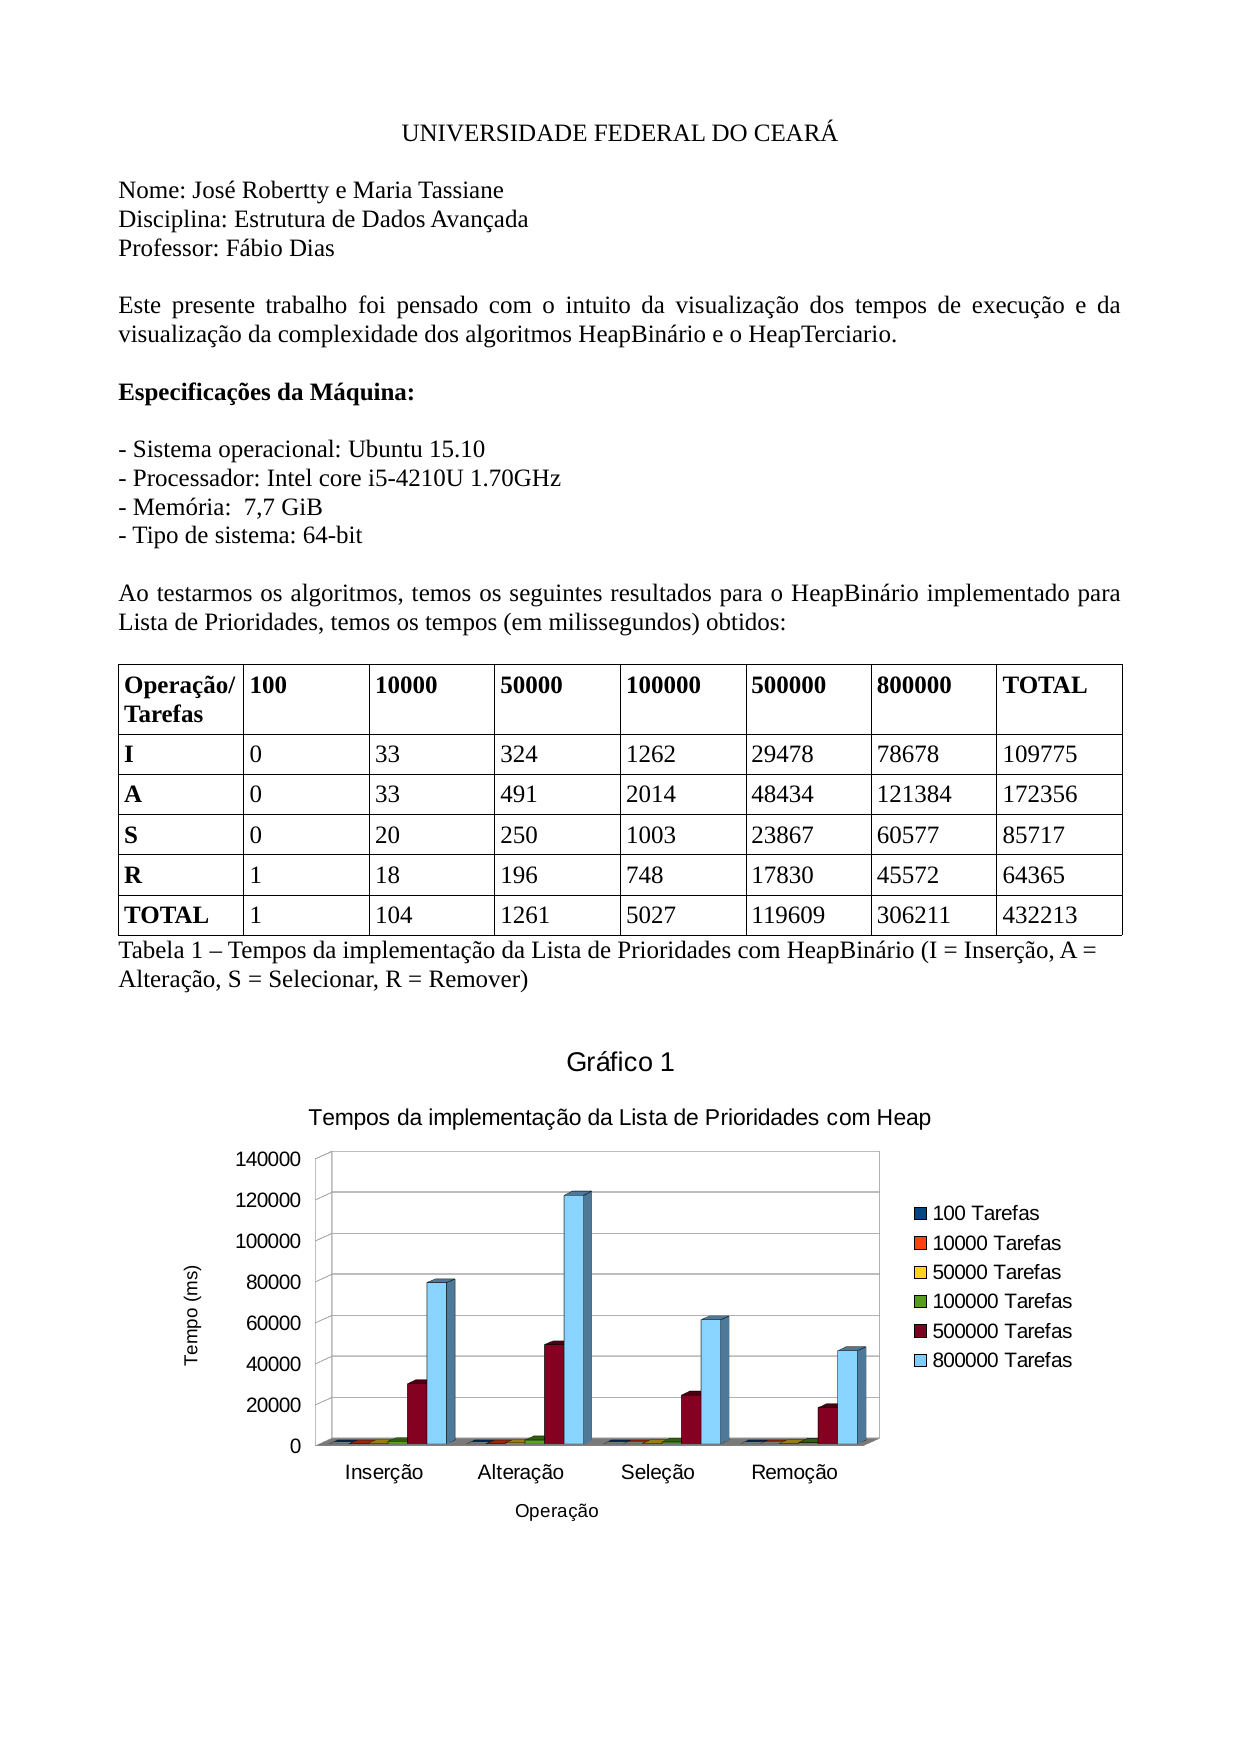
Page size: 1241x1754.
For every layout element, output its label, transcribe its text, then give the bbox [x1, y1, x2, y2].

table_cell 1 [244, 855, 369, 895]
table_header 100000 [621, 665, 746, 733]
table_cell 33 [370, 775, 494, 814]
table_cell S [119, 815, 243, 854]
table_cell 78678 [872, 735, 996, 774]
table_header Operação/Tarefas [119, 665, 243, 733]
text Nome: José Robertty e Maria Tassiane [118, 176, 1122, 204]
table_cell 5027 [621, 896, 746, 935]
table_cell 172356 [997, 775, 1122, 814]
table_cell 20 [370, 815, 494, 854]
table_cell 23867 [747, 815, 871, 854]
table_cell 324 [495, 735, 620, 774]
table_cell TOTAL [119, 896, 243, 935]
table_cell I [119, 735, 243, 774]
table_cell 121384 [872, 775, 996, 814]
table_cell A [119, 775, 243, 814]
table_cell 33 [370, 735, 494, 774]
table_header 10000 [370, 665, 494, 733]
table_cell 45572 [872, 855, 996, 895]
text Este presente trabalho foi pensado com o intuito da visualização dos tempos de execução e da visualização da complexidade dos algoritmos HeapBinário e o HeapTerciario. [118, 291, 1122, 348]
table_cell 17830 [747, 855, 871, 895]
table_header TOTAL [997, 665, 1122, 733]
table_header 50000 [495, 665, 620, 733]
table_cell 29478 [747, 735, 871, 774]
text UNIVERSIDADE FEDERAL DO CEARÁ [118, 118, 1122, 147]
table_cell 0 [244, 775, 369, 814]
text Ao testarmos os algoritmos, temos os seguintes resultados para o HeapBinário implementado para Lista de Prioridades, temos os tempos (em milissegundos) obtidos: [118, 578, 1122, 636]
text Disciplina: Estrutura de Dados Avançada [118, 204, 1122, 233]
table_cell 1262 [621, 735, 746, 774]
text Especificações da Máquina: [118, 377, 1122, 406]
table_cell 85717 [997, 815, 1122, 854]
table_cell 48434 [747, 775, 871, 814]
table_cell 18 [370, 855, 494, 895]
table_header 800000 [872, 665, 996, 733]
table_header 500000 [747, 665, 871, 733]
table_cell 748 [621, 855, 746, 895]
table_cell 60577 [872, 815, 996, 854]
text - Memória: 7,7 GiB [118, 492, 1122, 521]
table_header 100 [244, 665, 369, 733]
text Professor: Fábio Dias [118, 233, 1122, 262]
table_cell 250 [495, 815, 620, 854]
table_cell 1003 [621, 815, 746, 854]
table_cell 1 [244, 896, 369, 935]
table_cell 119609 [747, 896, 871, 935]
table_cell R [119, 855, 243, 895]
table_cell 0 [244, 815, 369, 854]
table_cell 64365 [997, 855, 1122, 895]
text - Processador: Intel core i5-4210U 1.70GHz [118, 463, 1122, 492]
table_cell 109775 [997, 735, 1122, 774]
text - Sistema operacional: Ubuntu 15.10 [118, 434, 1122, 463]
table_cell 306211 [872, 896, 996, 935]
table_cell 104 [370, 896, 494, 935]
table_cell 432213 [997, 896, 1122, 935]
table_cell 1261 [495, 896, 620, 935]
text Tabela 1 – Tempos da implementação da Lista de Prioridades com HeapBinário (I = Inserção, A = Alteração, S = Selecionar, R = Remover) [118, 936, 1122, 993]
table_cell 2014 [621, 775, 746, 814]
table_cell 196 [495, 855, 620, 895]
text - Tipo de sistema: 64-bit [118, 521, 1122, 549]
table_cell 491 [495, 775, 620, 814]
table_cell 0 [244, 735, 369, 774]
